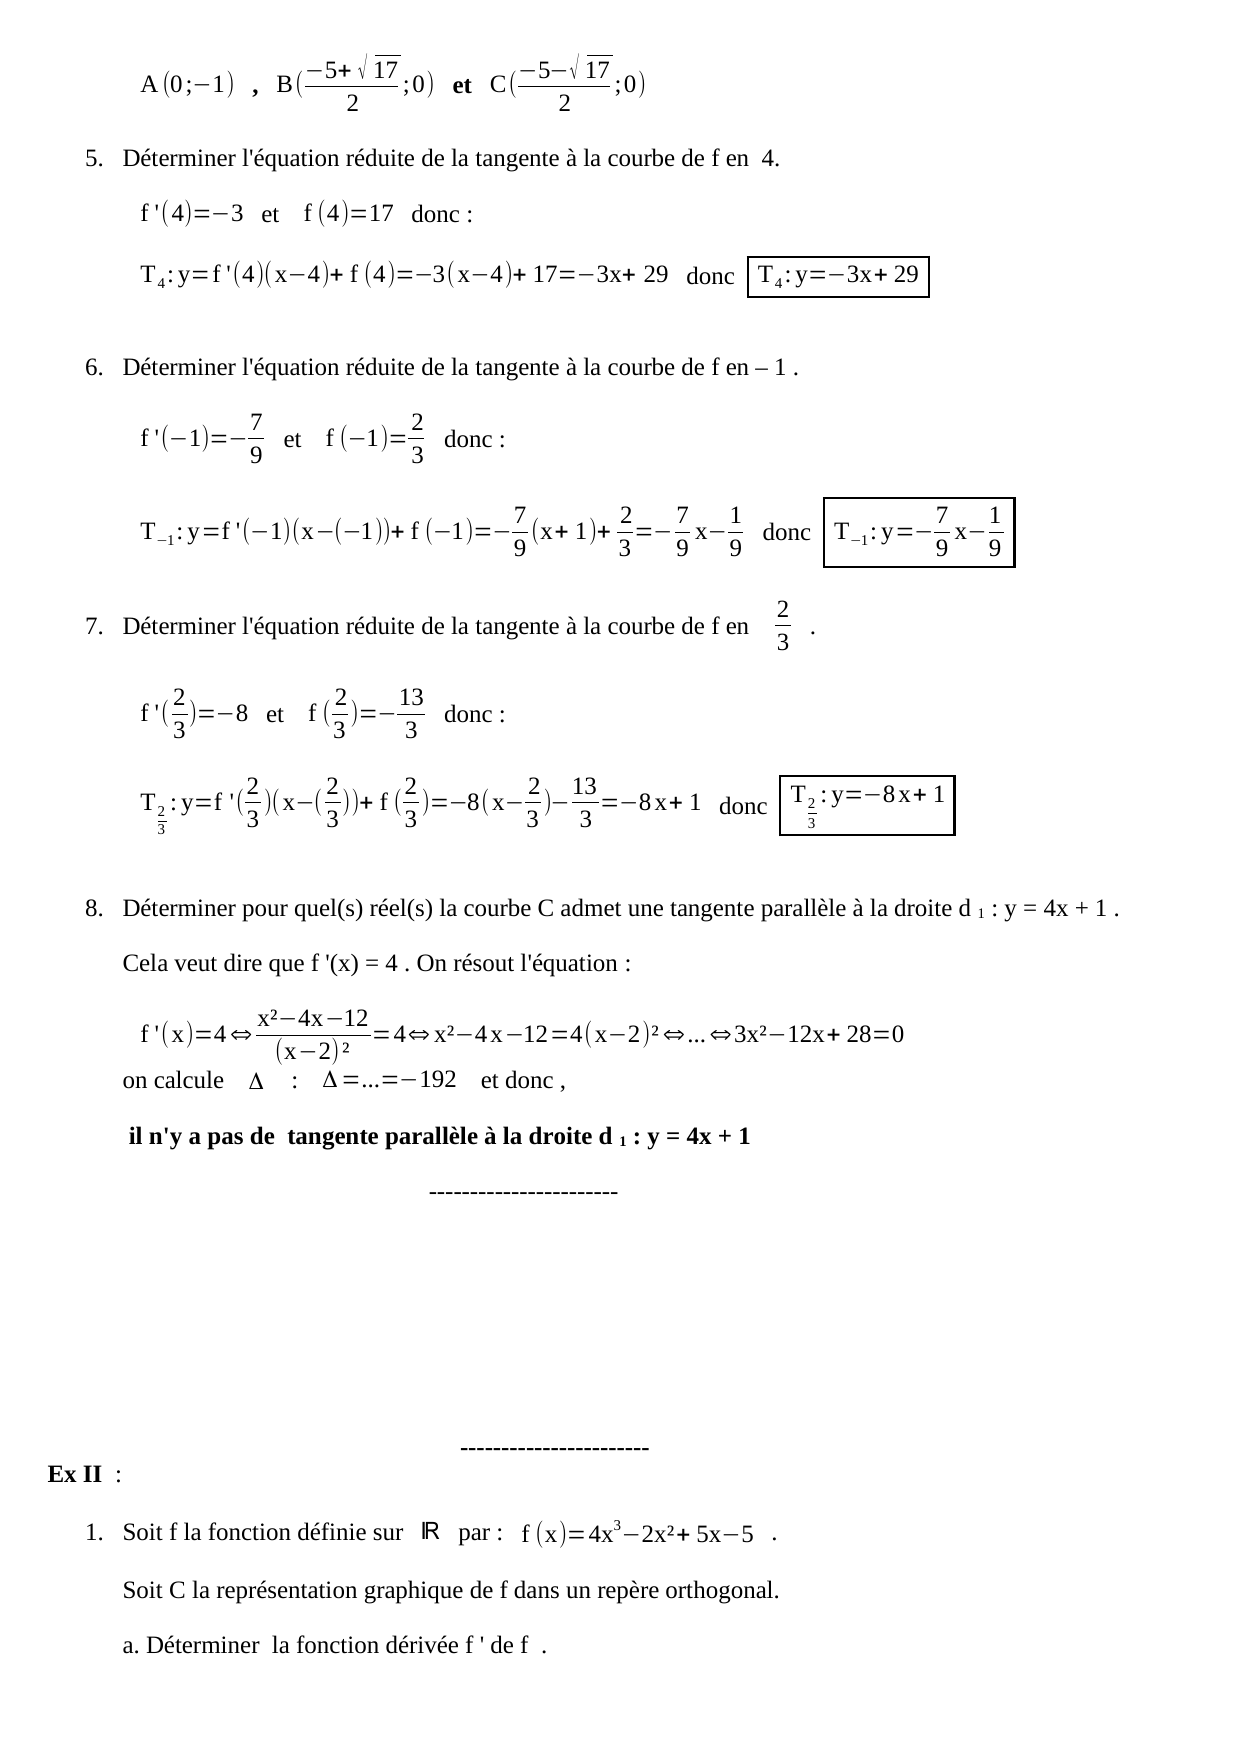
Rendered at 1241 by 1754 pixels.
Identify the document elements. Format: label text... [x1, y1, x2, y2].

list donc [1016, 497, 1193, 568]
list donc [825, 499, 1013, 566]
list on calcule : et donc , [85, 1066, 1193, 1094]
list il n'y a pas de tangente parallèle à la droite d 1 : y = 4x + 1 [85, 1122, 1193, 1150]
list donc [85, 497, 823, 568]
list Soit C la représentation graphique de f dans un repère orthogonal. [85, 1576, 1193, 1603]
text ----------------------- [47, 1177, 1193, 1205]
list donc [85, 772, 1193, 839]
text Ex II : [47, 1461, 1193, 1488]
list Cela veut dire que f '(x) = 4 . On résout l'équation : [85, 949, 1193, 977]
list et donc : [85, 684, 1193, 745]
list et donc : [85, 199, 1193, 228]
list Déterminer l'équation réduite de la tangente à la courbe de f en – 1 . [85, 353, 1193, 381]
text ----------------------- [47, 1433, 1193, 1461]
list et donc : [85, 408, 1193, 469]
list donc [930, 256, 1193, 298]
list Soit f la fonction définie surpar :. [85, 1516, 1193, 1548]
list Déterminer l'équation réduite de la tangente à la courbe de f en . [85, 596, 1193, 656]
list Déterminer l'équation réduite de la tangente à la courbe de f en 4. [85, 144, 1193, 172]
list Déterminer pour quel(s) réel(s) la courbe C admet une tangente parallèle à la droite d 1 : y = 4x + 1 . [85, 894, 1193, 922]
list donc [85, 256, 747, 298]
list ,et [85, 53, 1193, 116]
list a. Déterminer la fonction dérivée f ' de f . [85, 1631, 1193, 1659]
list donc [749, 258, 928, 296]
